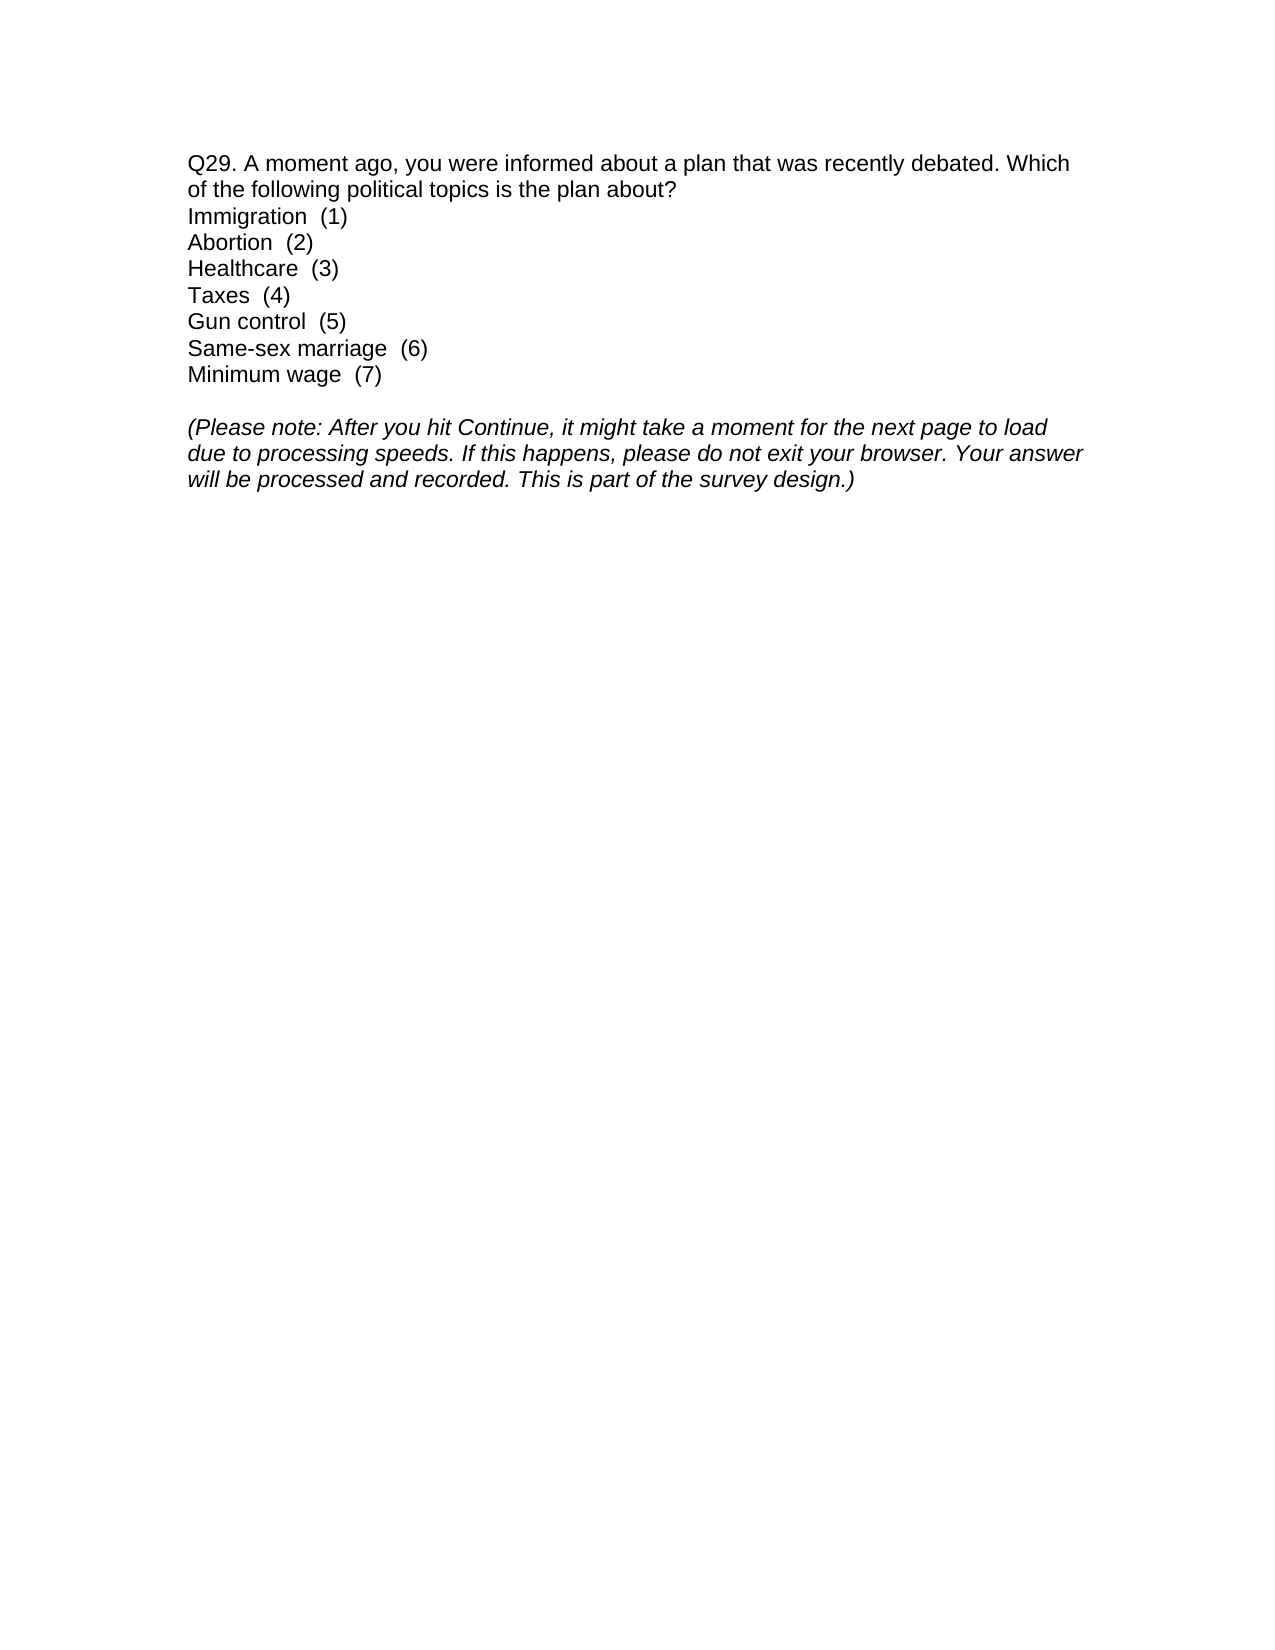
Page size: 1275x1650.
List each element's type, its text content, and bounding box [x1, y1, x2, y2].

text Minimum wage (7) [187, 361, 1087, 387]
text Immigration (1) [187, 203, 1087, 229]
text (Please note: After you hit Continue, it might take a moment for the next page to load due to processing speeds. If this happens, please do not exit your browser. Your answer will be processed and recorded. This is part of the survey design.) [187, 413, 1087, 493]
text Q29. A moment ago, you were informed about a plan that was recently debated. Which of the following political topics is the plan about? [187, 150, 1087, 203]
text Taxes (4) [187, 282, 1087, 308]
text Same-sex marriage (6) [187, 334, 1087, 361]
text Abortion (2) [187, 229, 1087, 255]
text Healthcare (3) [187, 255, 1087, 282]
text Gun control (5) [187, 308, 1087, 334]
